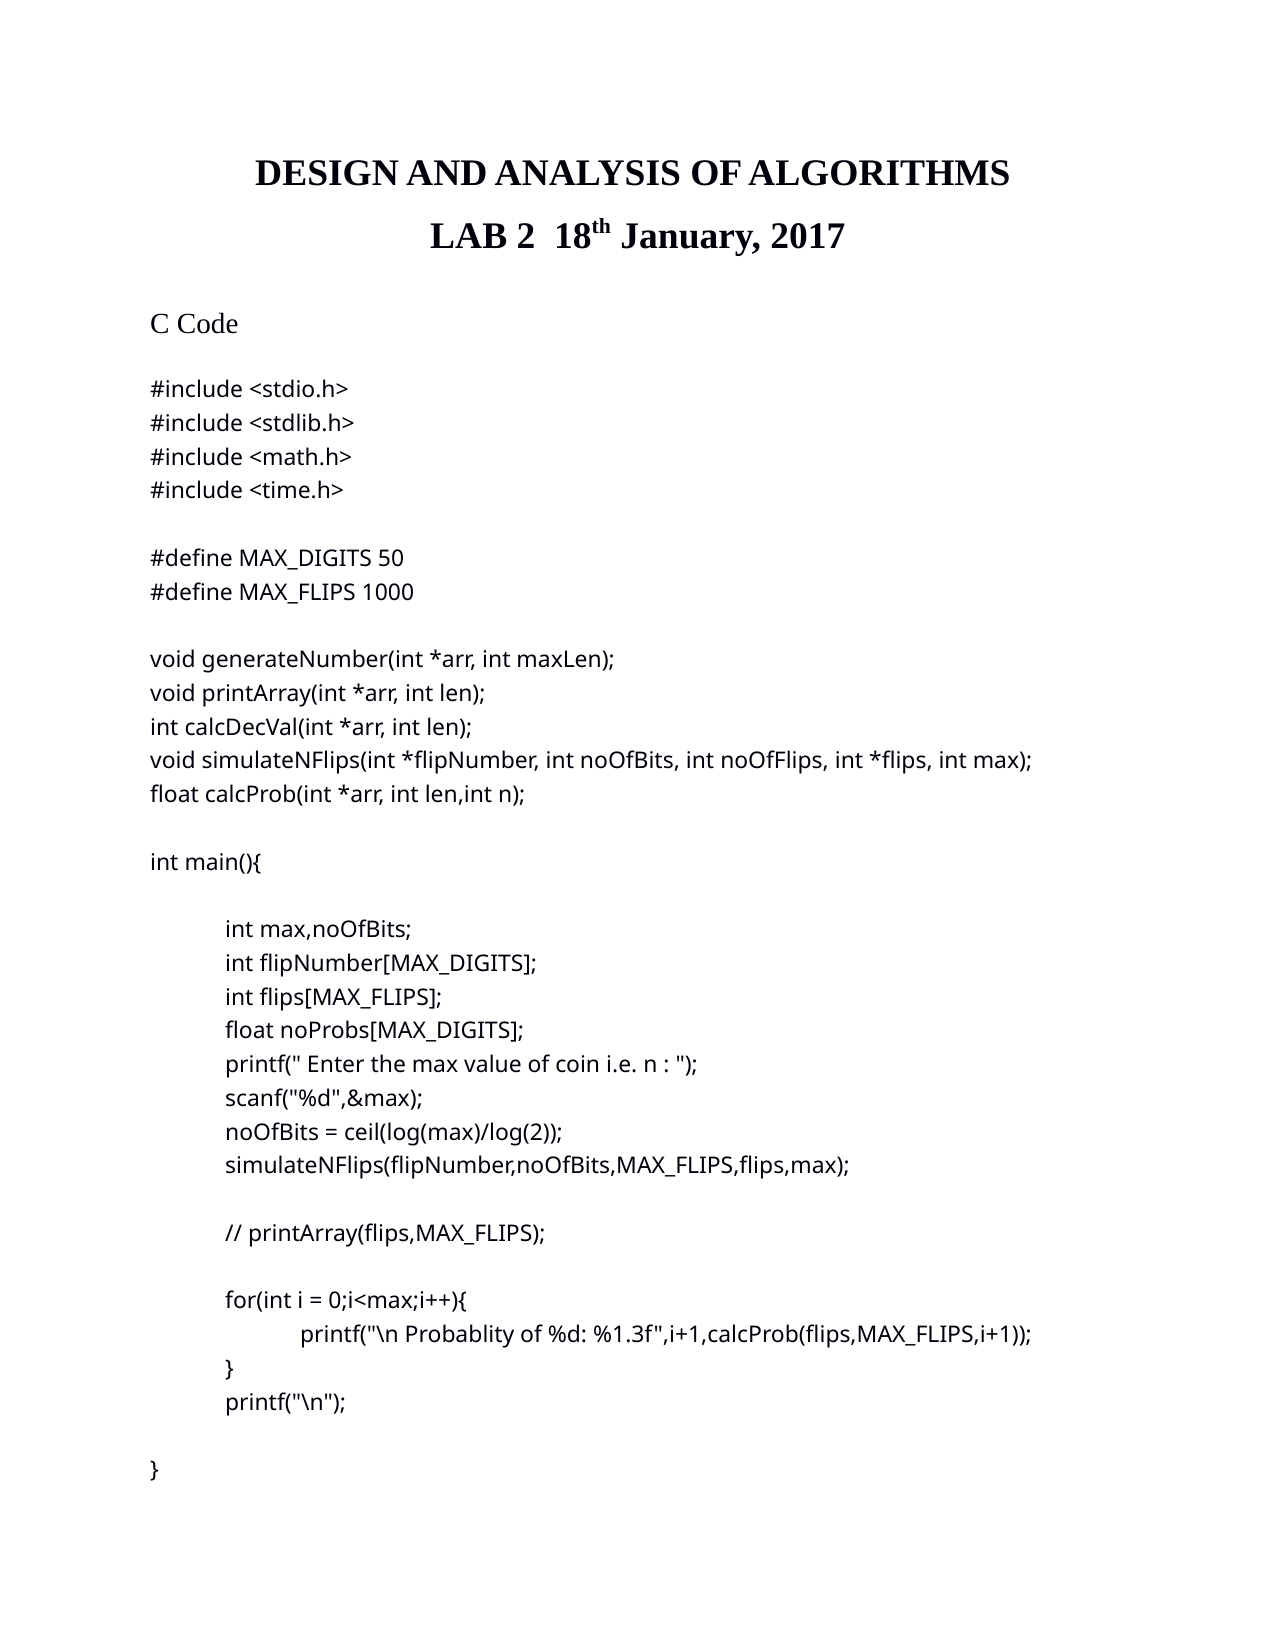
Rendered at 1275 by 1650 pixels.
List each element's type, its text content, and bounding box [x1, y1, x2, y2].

text LAB 2 18th January, 2017 [150, 213, 1125, 256]
text float noProbs[MAX_DIGITS]; [150, 1014, 1125, 1046]
text int flips[MAX_FLIPS]; [150, 981, 1125, 1012]
text #define MAX_DIGITS 50 [150, 542, 1125, 573]
text printf(" Enter the max value of coin i.e. n : "); [150, 1048, 1125, 1079]
text DESIGN AND ANALYSIS OF ALGORITHMS [150, 150, 1125, 193]
text printf("\n"); [150, 1386, 1125, 1417]
text for(int i = 0;i<max;i++){ [150, 1284, 1125, 1316]
text #include <stdlib.h> [150, 407, 1125, 438]
text int flipNumber[MAX_DIGITS]; [150, 947, 1125, 978]
text simulateNFlips(flipNumber,noOfBits,MAX_FLIPS,flips,max); [150, 1149, 1125, 1181]
text } [150, 1453, 1125, 1484]
text // printArray(flips,MAX_FLIPS); [150, 1217, 1125, 1248]
text C Code [150, 307, 1125, 340]
text void simulateNFlips(int *flipNumber, int noOfBits, int noOfFlips, int *flips, int max); [150, 744, 1125, 776]
text noOfBits = ceil(log(max)/log(2)); [150, 1116, 1125, 1147]
text float calcProb(int *arr, int len,int n); [150, 778, 1125, 809]
text void generateNumber(int *arr, int maxLen); [150, 643, 1125, 674]
text #define MAX_FLIPS 1000 [150, 576, 1125, 607]
text void printArray(int *arr, int len); [150, 677, 1125, 708]
text int calcDecVal(int *arr, int len); [150, 711, 1125, 742]
text #include <math.h> [150, 441, 1125, 472]
text #include <time.h> [150, 474, 1125, 506]
text int main(){ [150, 846, 1125, 877]
text #include <stdio.h> [150, 373, 1125, 404]
text printf("\n Probablity of %d: %1.3f",i+1,calcProb(flips,MAX_FLIPS,i+1)); [150, 1318, 1125, 1349]
text scanf("%d",&max); [150, 1082, 1125, 1113]
text } [150, 1352, 1125, 1383]
text int max,noOfBits; [150, 913, 1125, 944]
